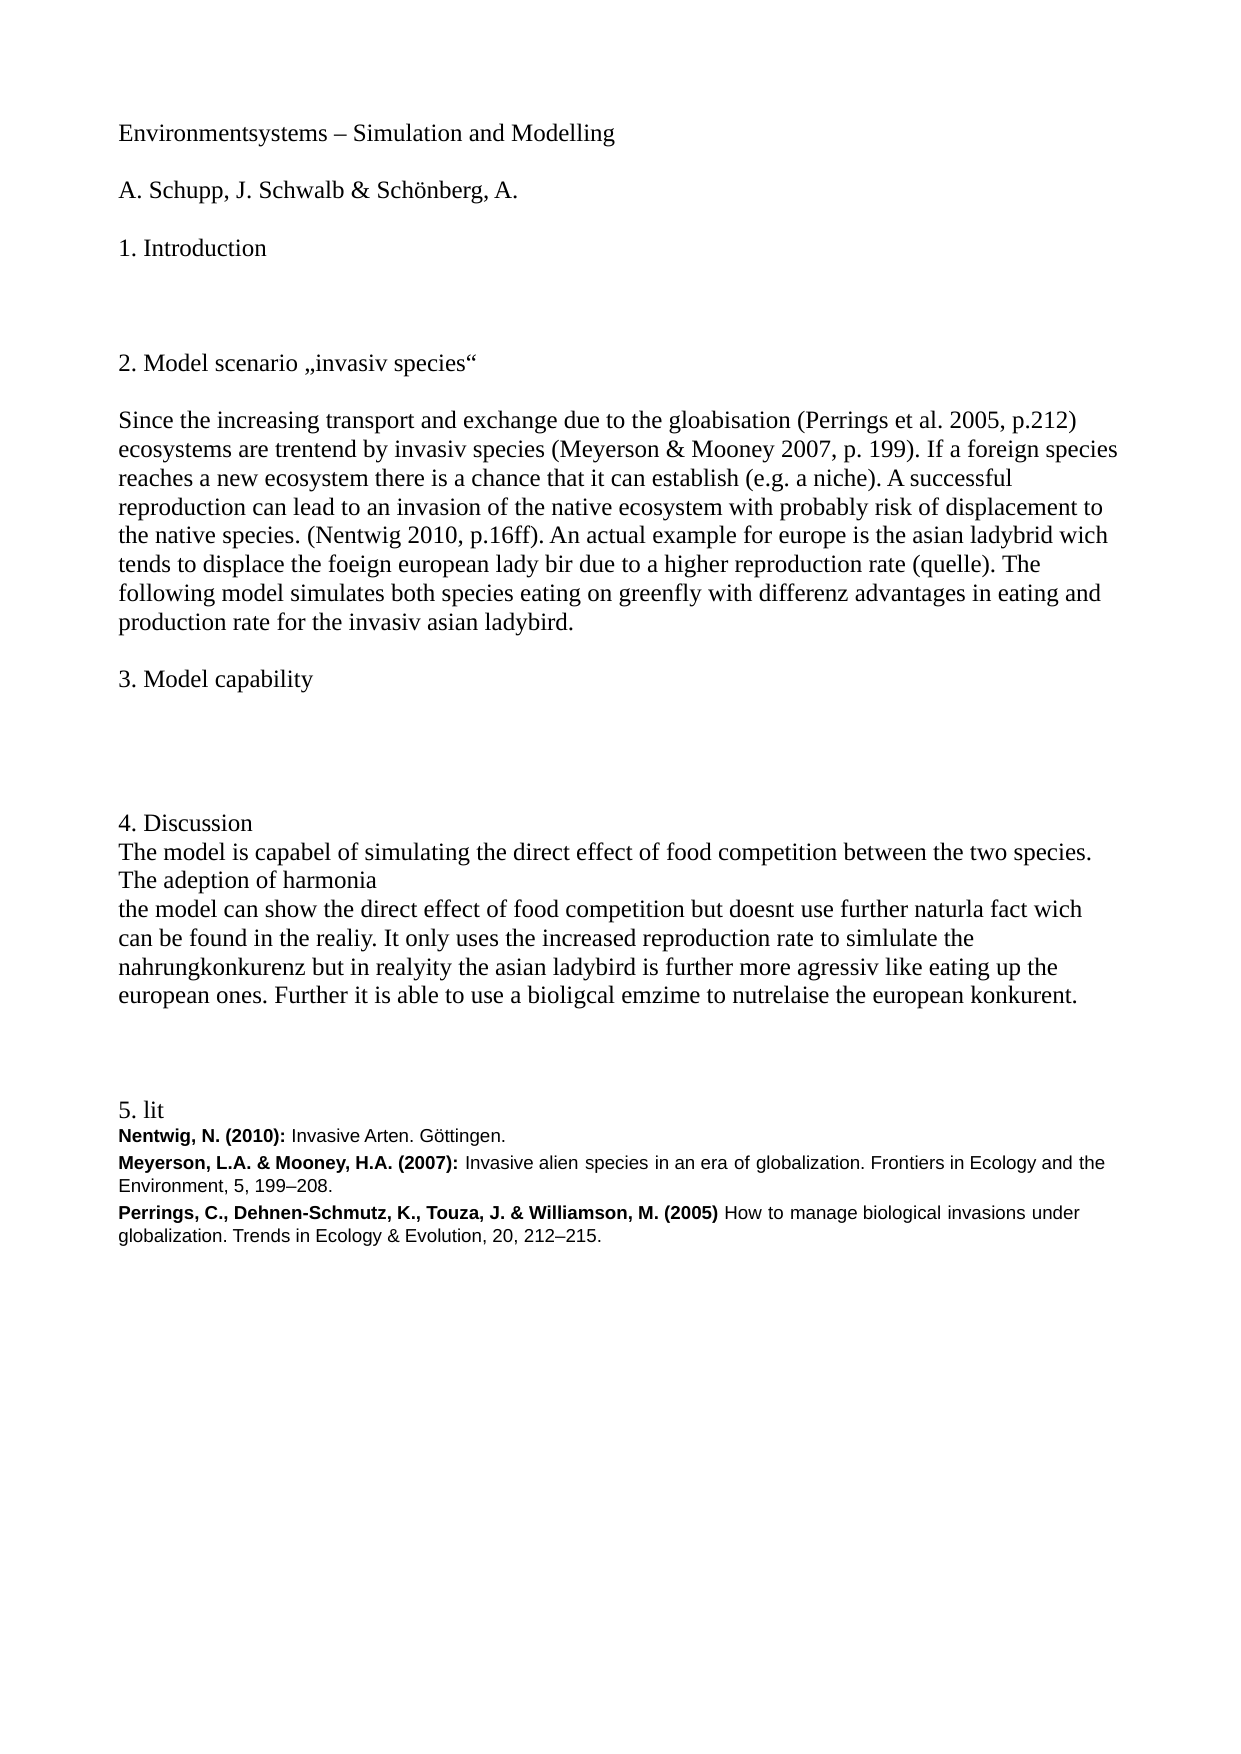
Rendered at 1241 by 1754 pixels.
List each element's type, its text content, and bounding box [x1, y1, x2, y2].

text Nentwig, N. (2010): Invasive Arten. Göttingen. [118, 1124, 1122, 1146]
text 4. Discussion [118, 808, 1122, 837]
text Meyerson, L.A. & Mooney, H.A. (2007): Invasive alien species in an era of globalization. Frontiers in Ecology and the Environment, 5, 199–208. [118, 1146, 1122, 1196]
text The model is capabel of simulating the direct effect of food competition between the two species. [118, 837, 1122, 866]
text 1. Introduction [118, 233, 1122, 262]
text Environmentsystems – Simulation and Modelling [118, 118, 1122, 147]
text Perrings, C., Dehnen-Schmutz, K., Touza, J. & Williamson, M. (2005) How to manage biological invasions under globalization. Trends in Ecology & Evolution, 20, 212–215. [118, 1196, 1122, 1275]
text 3. Model capability [118, 664, 1122, 693]
text 2. Model scenario „invasiv species“ [118, 348, 1122, 377]
text The adeption of harmonia [118, 866, 1122, 894]
text Since the increasing transport and exchange due to the gloabisation (Perrings et al. 2005, p.212) ecosystems are trentend by invasiv species (Meyerson & Mooney 2007, p. 199). If a foreign species reaches a new ecosystem there is a chance that it can establish (e.g. a niche). A successful reproduction can lead to an invasion of the native ecosystem with probably risk of displacement to the native species. (Nentwig 2010, p.16ff). An actual example for europe is the asian ladybrid wich tends to displace the foeign european lady bir due to a higher reproduction rate (quelle). The following model simulates both species eating on greenfly with differenz advantages in eating and production rate for the invasiv asian ladybird. [118, 406, 1122, 636]
text A. Schupp, J. Schwalb & Schönberg, A. [118, 176, 1122, 204]
text 5. lit [118, 1096, 1122, 1124]
text the model can show the direct effect of food competition but doesnt use further naturla fact wich can be found in the realiy. It only uses the increased reproduction rate to simlulate the nahrungkonkurenz but in realyity the asian ladybird is further more agressiv like eating up the european ones. Further it is able to use a bioligcal emzime to nutrelaise the european konkurent. [118, 894, 1122, 1009]
